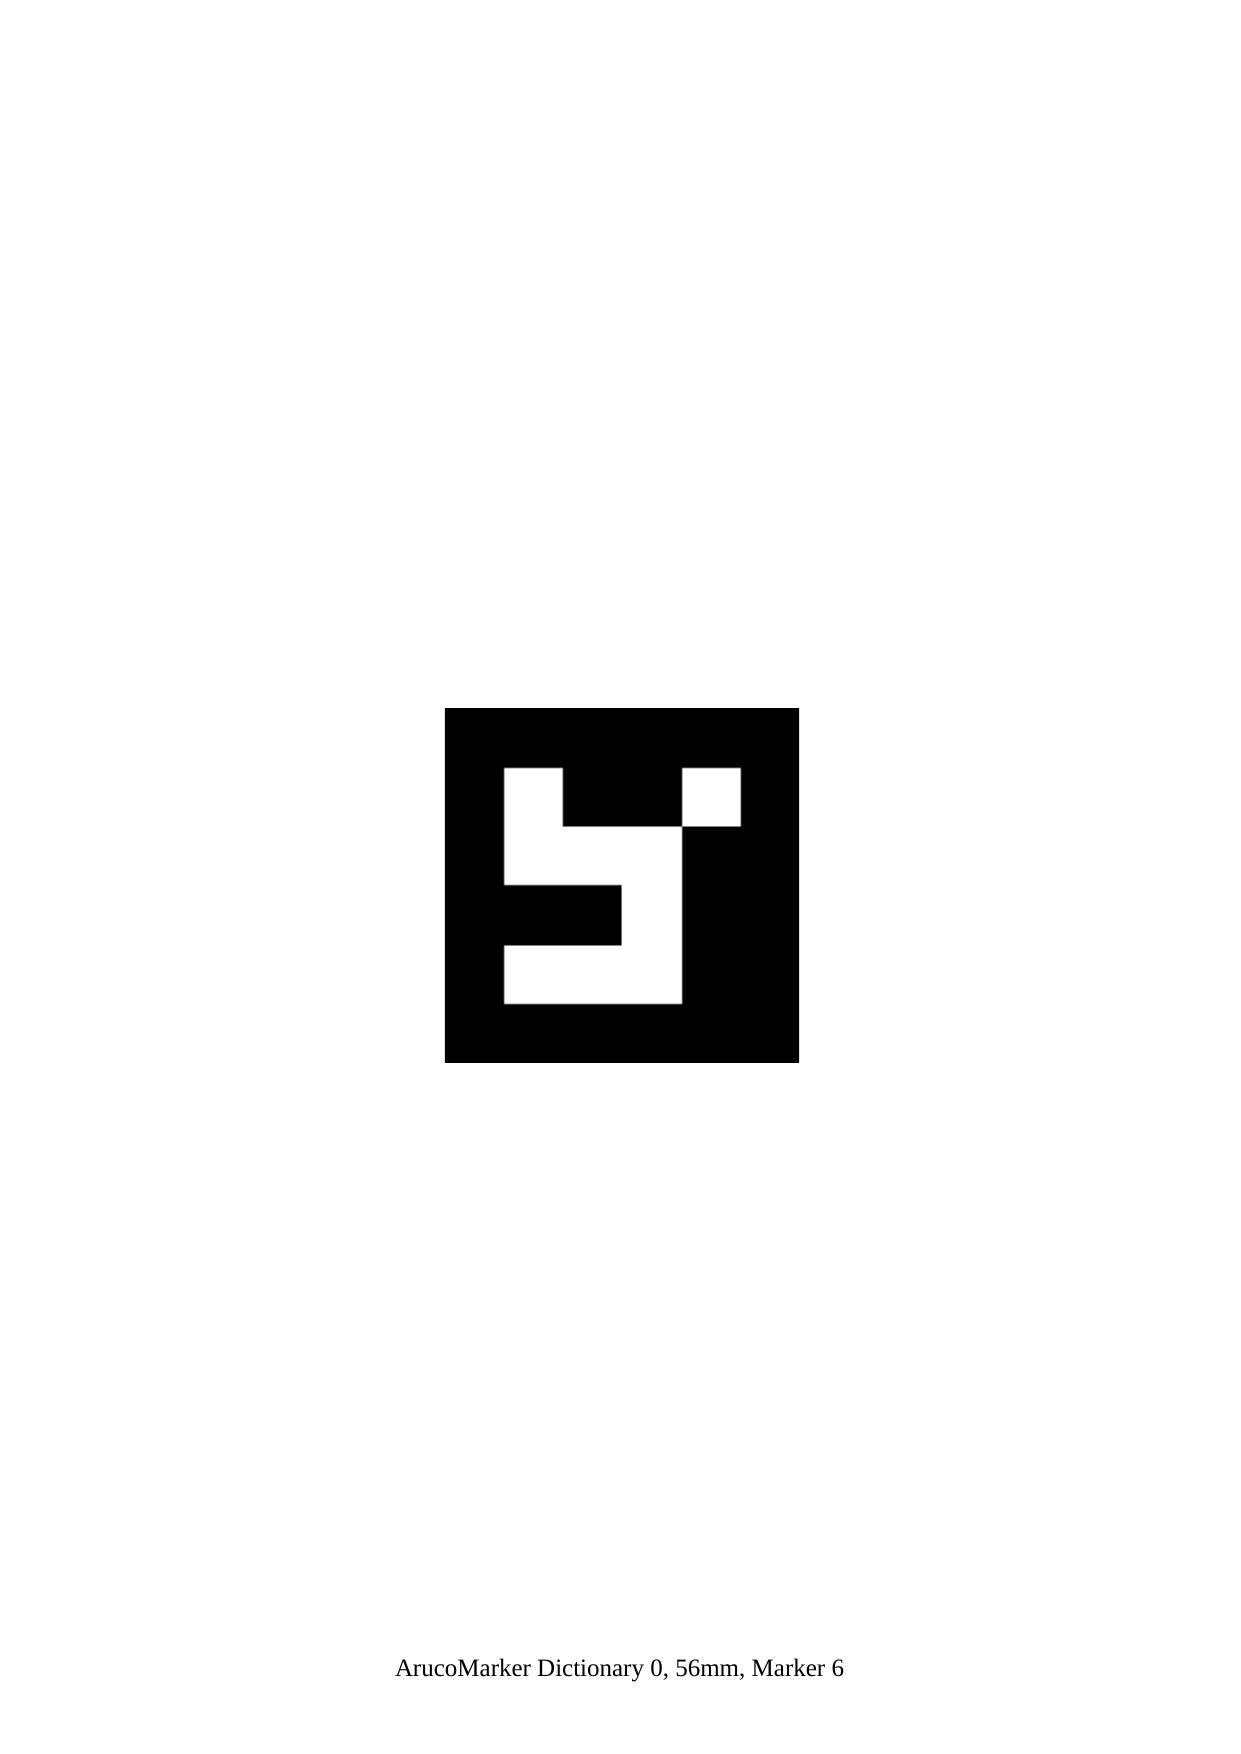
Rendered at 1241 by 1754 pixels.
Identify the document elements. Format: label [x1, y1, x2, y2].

picture [444, 708, 800, 1063]
